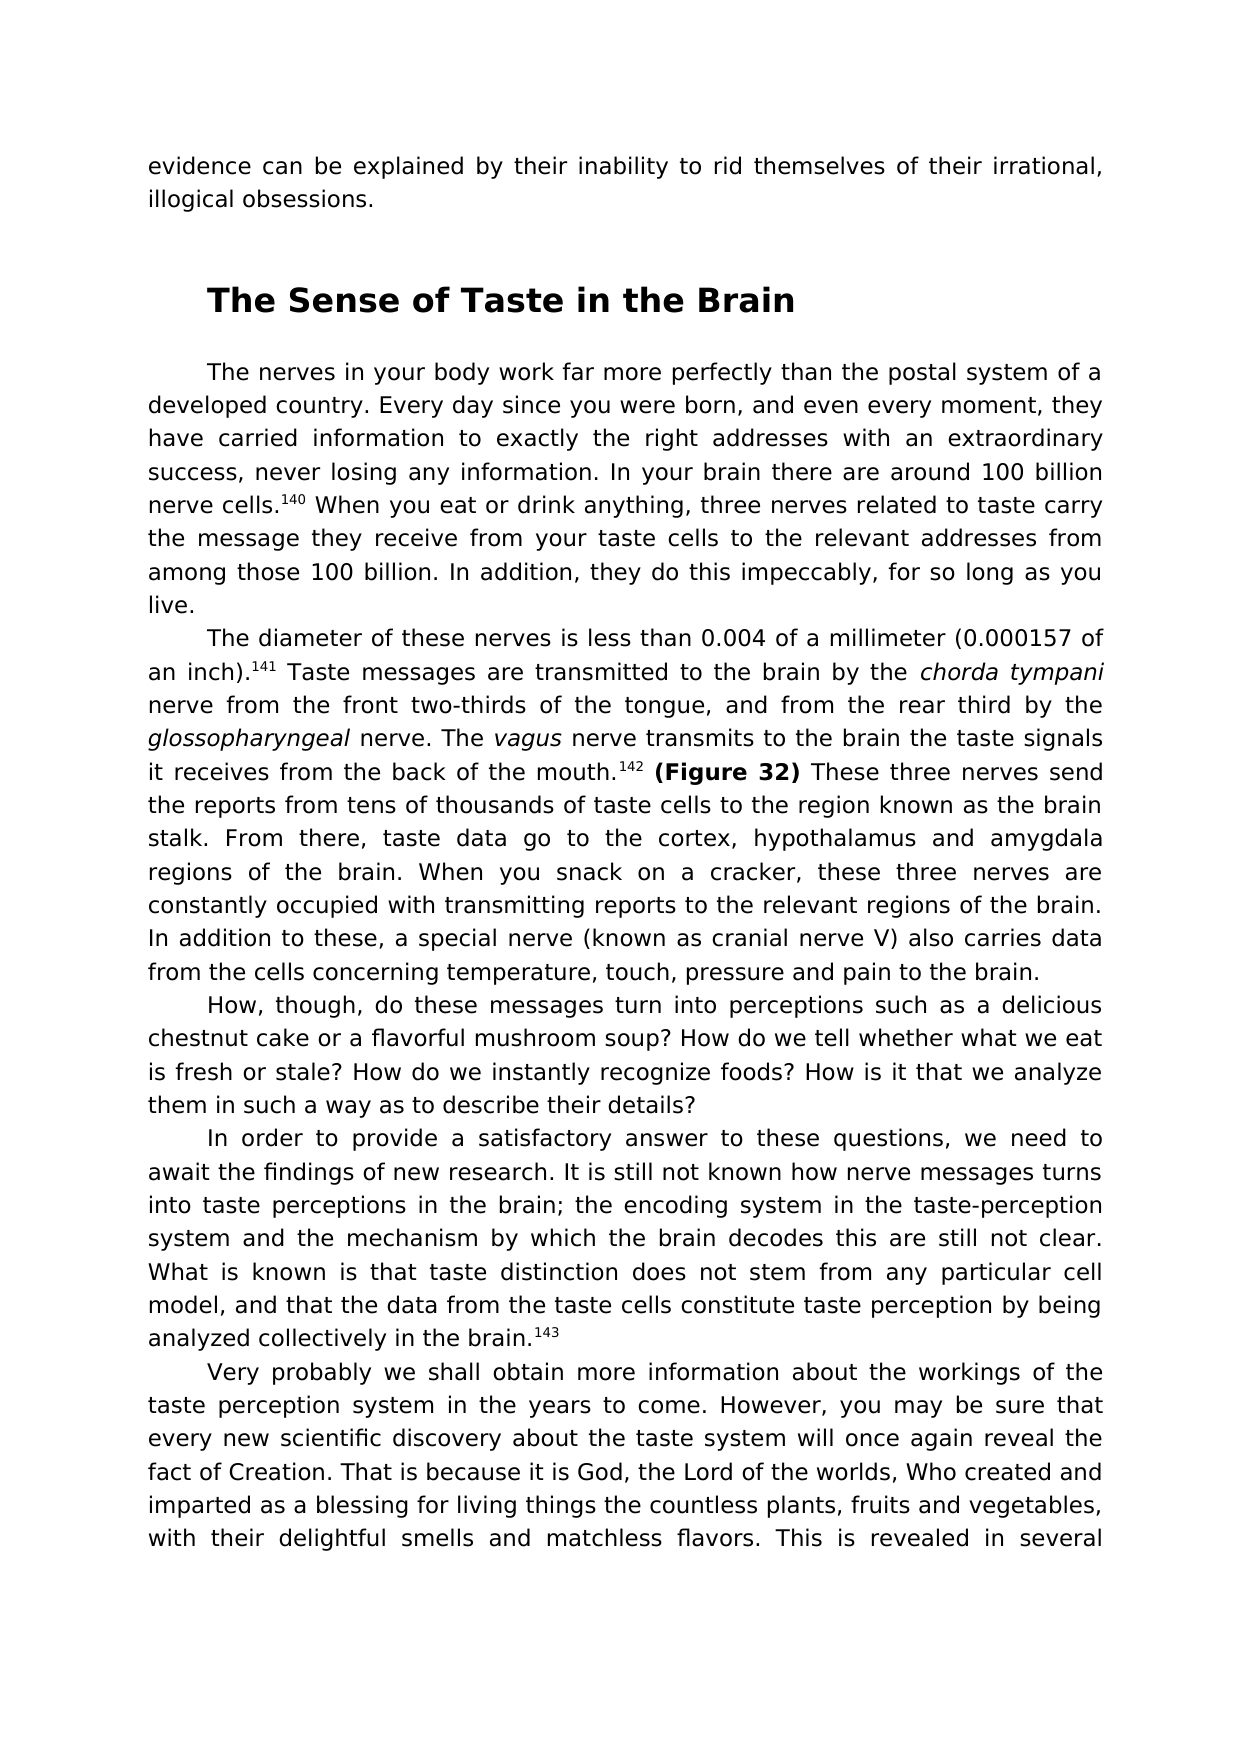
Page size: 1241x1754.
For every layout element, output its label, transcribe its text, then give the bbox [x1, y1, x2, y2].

text The nerves in your body work far more perfectly than the postal system of a developed country. Every day since you were born, and even every moment, they have carried information to exactly the right addresses with an extraordinary success, never losing any information. In your brain there are around 100 billion nerve cells. When you eat or drink anything, three nerves related to taste carry the message they receive from your taste cells to the relevant addresses from among those 100 billion. In addition, they do this impeccably, for so long as you live. [148, 353, 1104, 620]
text evidence can be explained by their inability to rid themselves of their irrational, illogical obsessions. [148, 148, 1104, 214]
text How, though, do these messages turn into perceptions such as a delicious chestnut cake or a flavorful mushroom soup? How do we tell whether what we eat is fresh or stale? How do we instantly recognize foods? How is it that we analyze them in such a way as to describe their details? [148, 987, 1104, 1120]
text The Sense of Taste in the Brain [148, 281, 1104, 320]
text The diameter of these nerves is less than 0.004 of a millimeter (0.000157 of an inch). Taste messages are transmitted to the brain by the chorda tympani nerve from the front two-thirds of the tongue, and from the rear third by the glossopharyngeal nerve. The vagus nerve transmits to the brain the taste signals it receives from the back of the mouth. (Figure 32) These three nerves send the reports from tens of thousands of taste cells to the region known as the brain stalk. From there, taste data go to the cortex, hypothalamus and amygdala regions of the brain. When you snack on a cracker, these three nerves are constantly occupied with transmitting reports to the relevant regions of the brain. In addition to these, a special nerve (known as cranial nerve V) also carries data from the cells concerning temperature, touch, pressure and pain to the brain. [148, 620, 1104, 987]
text Very probably we shall obtain more information about the workings of the taste perception system in the years to come. However, you may be sure that every new scientific discovery about the taste system will once again reveal the fact of Creation. That is because it is God, the Lord of the worlds, Who created and imparted as a blessing for living things the countless plants, fruits and vegetables, with their delightful smells and matchless flavors. This is revealed in several [148, 1353, 1104, 1553]
text In order to provide a satisfactory answer to these questions, we need to await the findings of new research. It is still not known how nerve messages turns into taste perceptions in the brain; the encoding system in the taste-perception system and the mechanism by which the brain decodes this are still not clear. What is known is that taste distinction does not stem from any particular cell model, and that the data from the taste cells constitute taste perception by being analyzed collectively in the brain. [148, 1120, 1104, 1353]
